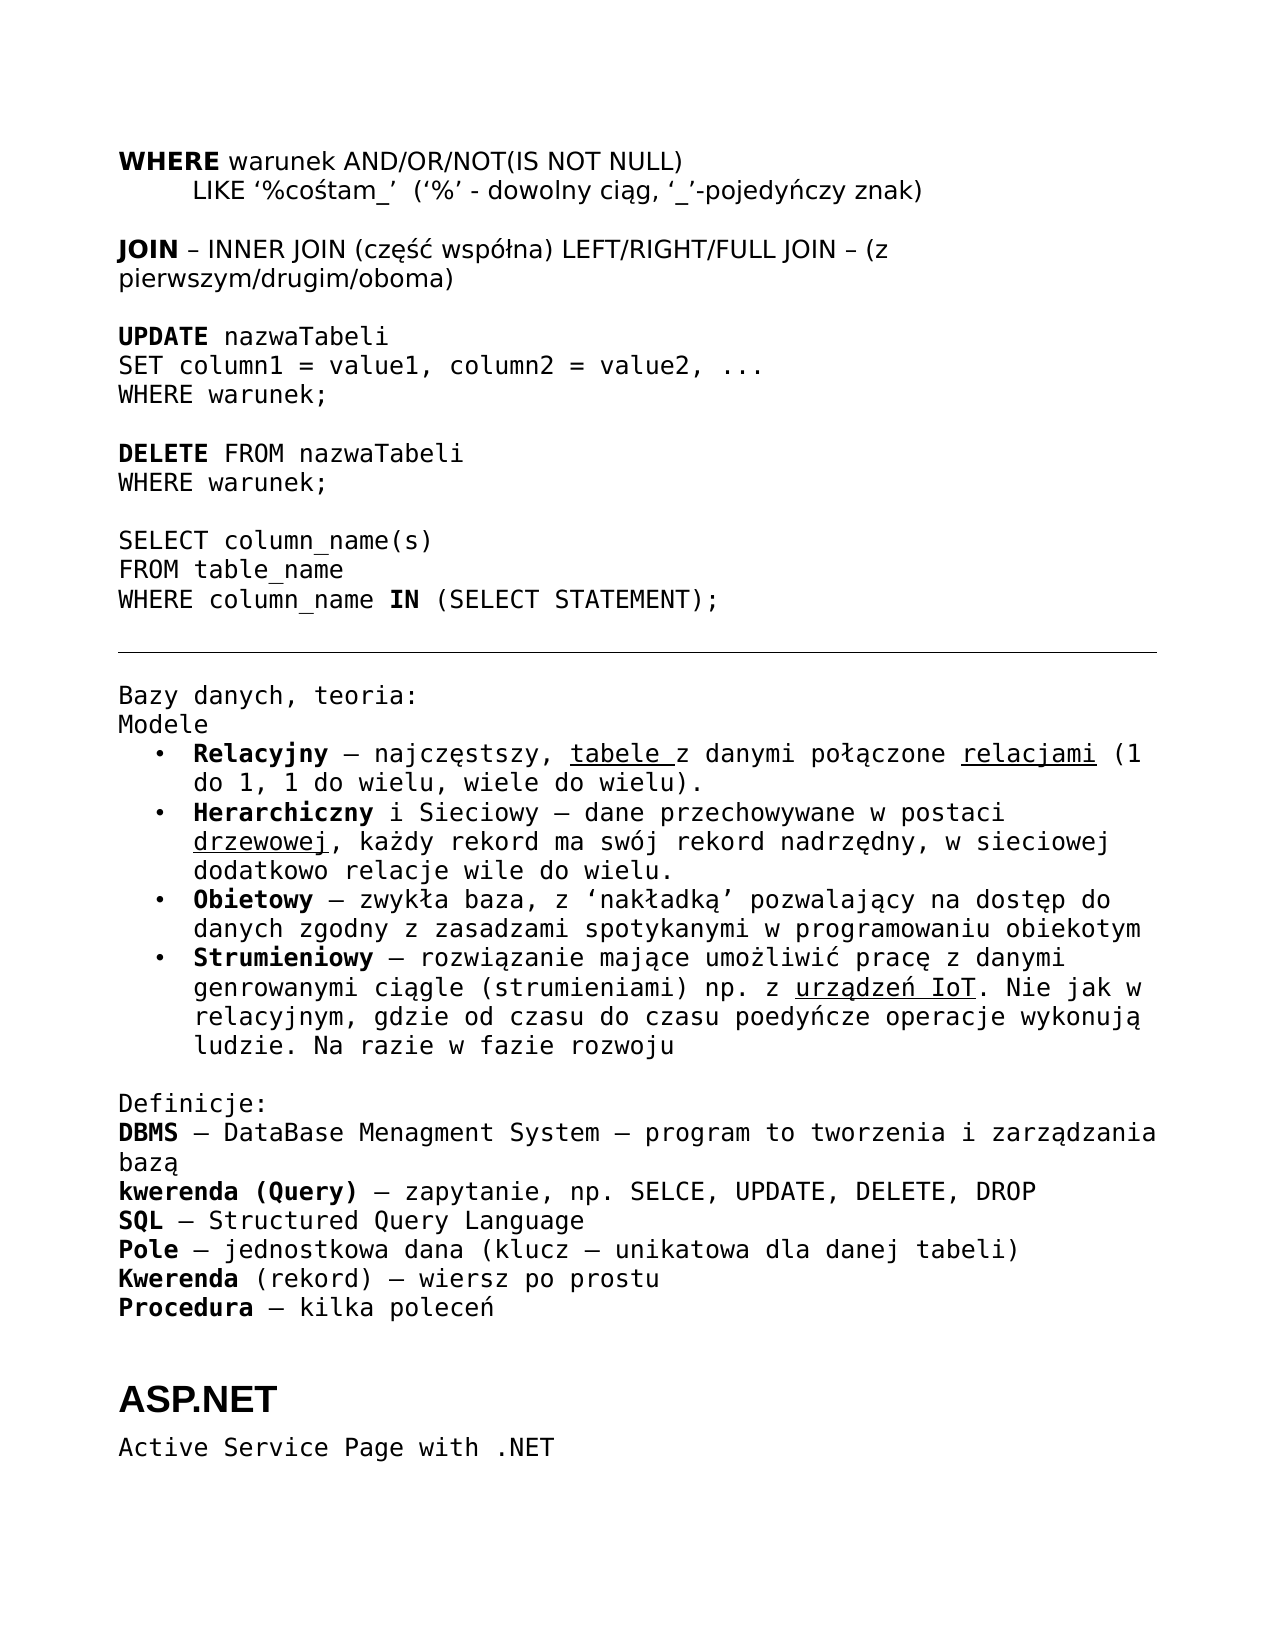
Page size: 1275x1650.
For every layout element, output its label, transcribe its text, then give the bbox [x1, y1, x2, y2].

list Herarchiczny i Sieciowy – dane przechowywane w postaci drzewowej, każdy rekord ma swój rekord nadrzędny, w sieciowej dodatkowo relacje wile do wielu. [156, 798, 1157, 885]
text Definicje: [118, 1089, 1157, 1119]
text Active Service Page with .NET [118, 1433, 1157, 1462]
text DELETE FROM nazwaTabeli [118, 439, 1157, 468]
text SELECT column_name(s) [118, 526, 1157, 556]
text Procedura – kilka poleceń [118, 1294, 1157, 1323]
text UPDATE nazwaTabeli [118, 322, 1157, 351]
text Bazy danych, teoria: [118, 681, 1157, 710]
text FROM table_name [118, 556, 1157, 585]
list Relacyjny – najczęstszy, tabele z danymi połączone relacjami (1 do 1, 1 do wielu, wiele do wielu). [156, 739, 1157, 798]
text JOIN – INNER JOIN (część współna) LEFT/RIGHT/FULL JOIN – (z pierwszym/drugim/oboma) [118, 235, 1157, 293]
text SQL – Structured Query Language [118, 1206, 1157, 1235]
text WHERE warunek; [118, 381, 1157, 410]
list Strumieniowy – rozwiązanie mające umożliwić pracę z danymi genrowanymi ciągle (strumieniami) np. z urządzeń IoT. Nie jak w relacyjnym, gdzie od czasu do czasu poedyńcze operacje wykonują ludzie. Na razie w fazie rozwoju [156, 944, 1157, 1060]
text LIKE ‘%cośtam_’ (‘%’ - dowolny ciąg, ‘_’-pojedyńczy znak) [118, 176, 1157, 206]
text WHERE column_name IN (SELECT STATEMENT); [118, 585, 1157, 614]
text DBMS – DataBase Menagment System – program to tworzenia i zarządzania bazą [118, 1119, 1157, 1177]
text Kwerenda (rekord) – wiersz po prostu [118, 1264, 1157, 1294]
text WHERE warunek AND/OR/NOT(IS NOT NULL) [118, 147, 1157, 176]
text Pole – jednostkowa dana (klucz – unikatowa dla danej tabeli) [118, 1235, 1157, 1264]
text SET column1 = value1, column2 = value2, ... [118, 351, 1157, 381]
text kwerenda (Query) – zapytanie, np. SELCE, UPDATE, DELETE, DROP [118, 1177, 1157, 1206]
list Obietowy – zwykła baza, z ‘nakładką’ pozwalający na dostęp do danych zgodny z zasadzami spotykanymi w programowaniu obiekotym [156, 885, 1157, 944]
text WHERE warunek; [118, 468, 1157, 497]
subtitle ASP.NET [118, 1377, 1157, 1421]
text Modele [118, 710, 1157, 739]
